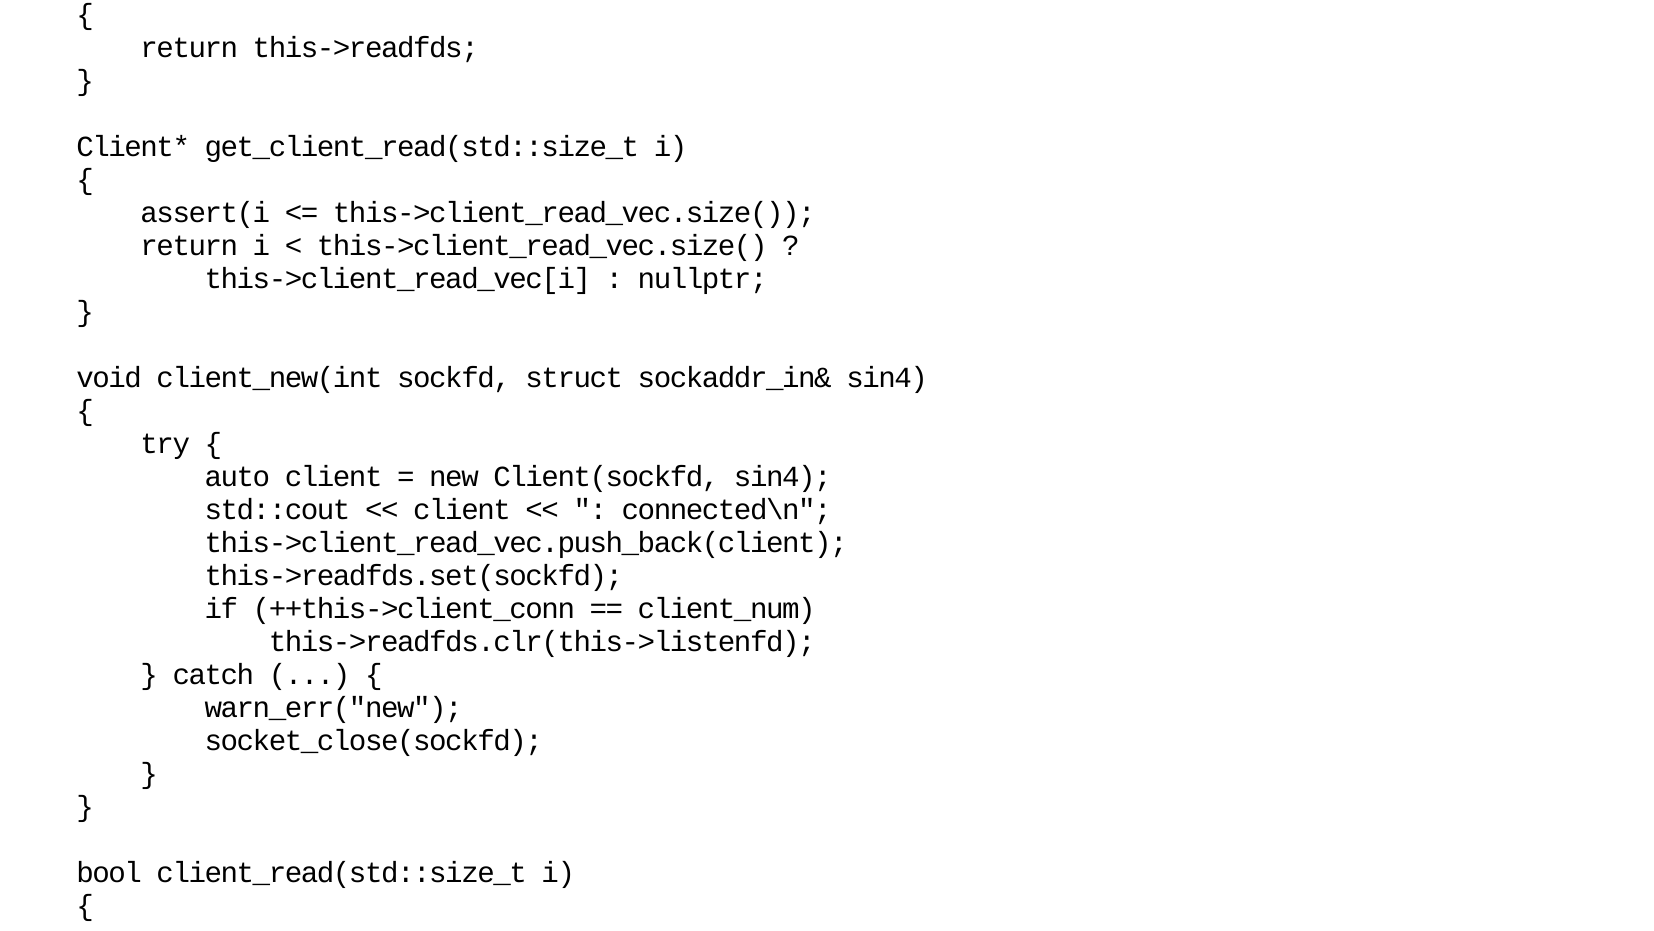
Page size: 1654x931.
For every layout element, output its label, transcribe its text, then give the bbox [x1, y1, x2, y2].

text this->readfds.clr(this->listenfd); [12, 627, 1642, 660]
text { [12, 892, 1642, 924]
text } [12, 792, 1642, 826]
text return this->readfds; [12, 33, 1642, 66]
text std::cout << client << ": connected\n"; [12, 495, 1642, 528]
text } [12, 759, 1642, 792]
text } [12, 297, 1642, 330]
text this->client_read_vec.push_back(client); [12, 528, 1642, 561]
text Client* get_client_read(std::size_t i) [12, 132, 1642, 165]
text { [12, 165, 1642, 198]
text socket_close(sockfd); [12, 726, 1642, 759]
text { [12, 396, 1642, 429]
text auto client = new Client(sockfd, sin4); [12, 462, 1642, 495]
text } catch (...) { [12, 660, 1642, 693]
text warn_err("new"); [12, 693, 1642, 726]
text bool client_read(std::size_t i) [12, 858, 1642, 892]
text } [12, 66, 1642, 99]
text try { [12, 429, 1642, 462]
text this->client_read_vec[i] : nullptr; [12, 264, 1642, 297]
text return i < this->client_read_vec.size() ? [12, 231, 1642, 264]
text { [12, 0, 1642, 33]
text if (++this->client_conn == client_num) [12, 594, 1642, 627]
text this->readfds.set(sockfd); [12, 561, 1642, 594]
text void client_new(int sockfd, struct sockaddr_in& sin4) [12, 363, 1642, 396]
text assert(i <= this->client_read_vec.size()); [12, 198, 1642, 231]
